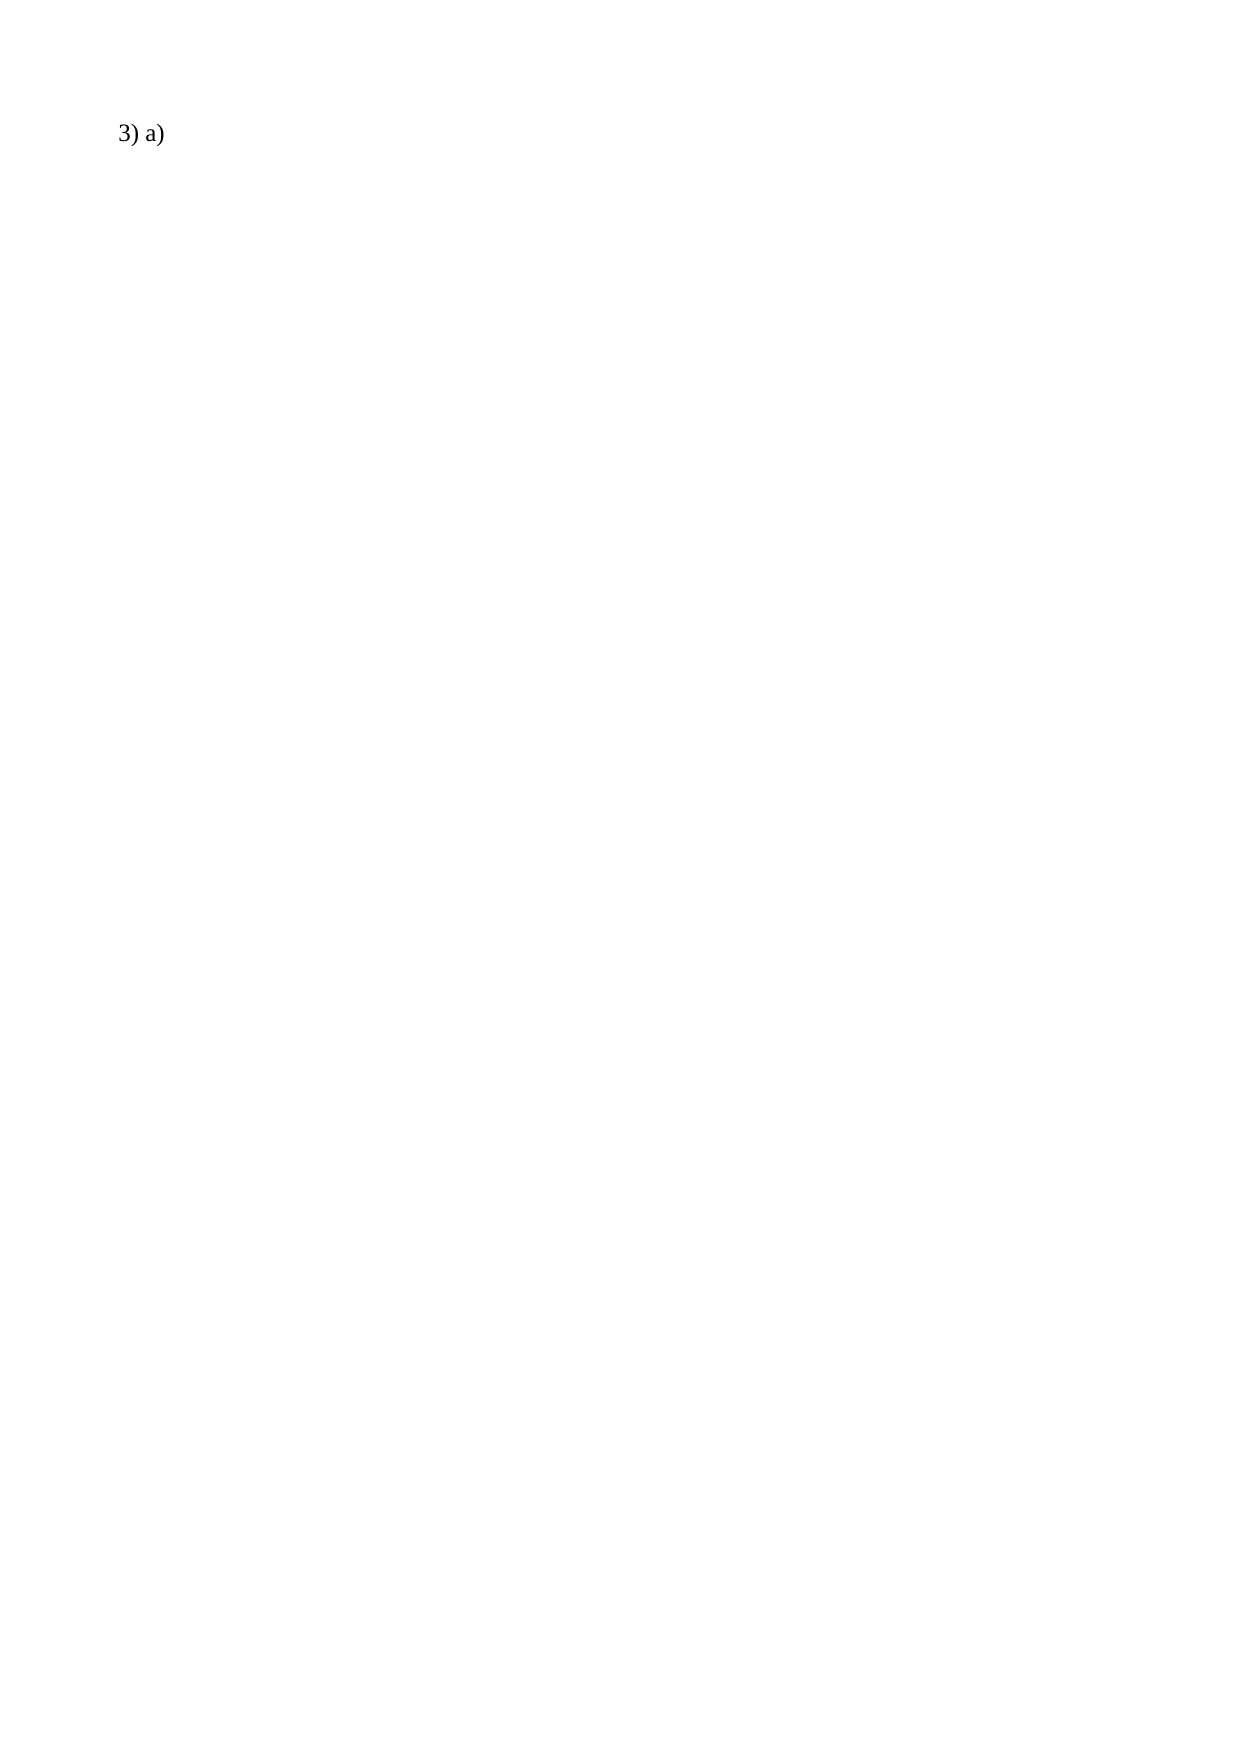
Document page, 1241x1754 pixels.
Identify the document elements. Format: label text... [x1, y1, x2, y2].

text 3) a) [118, 118, 1122, 147]
